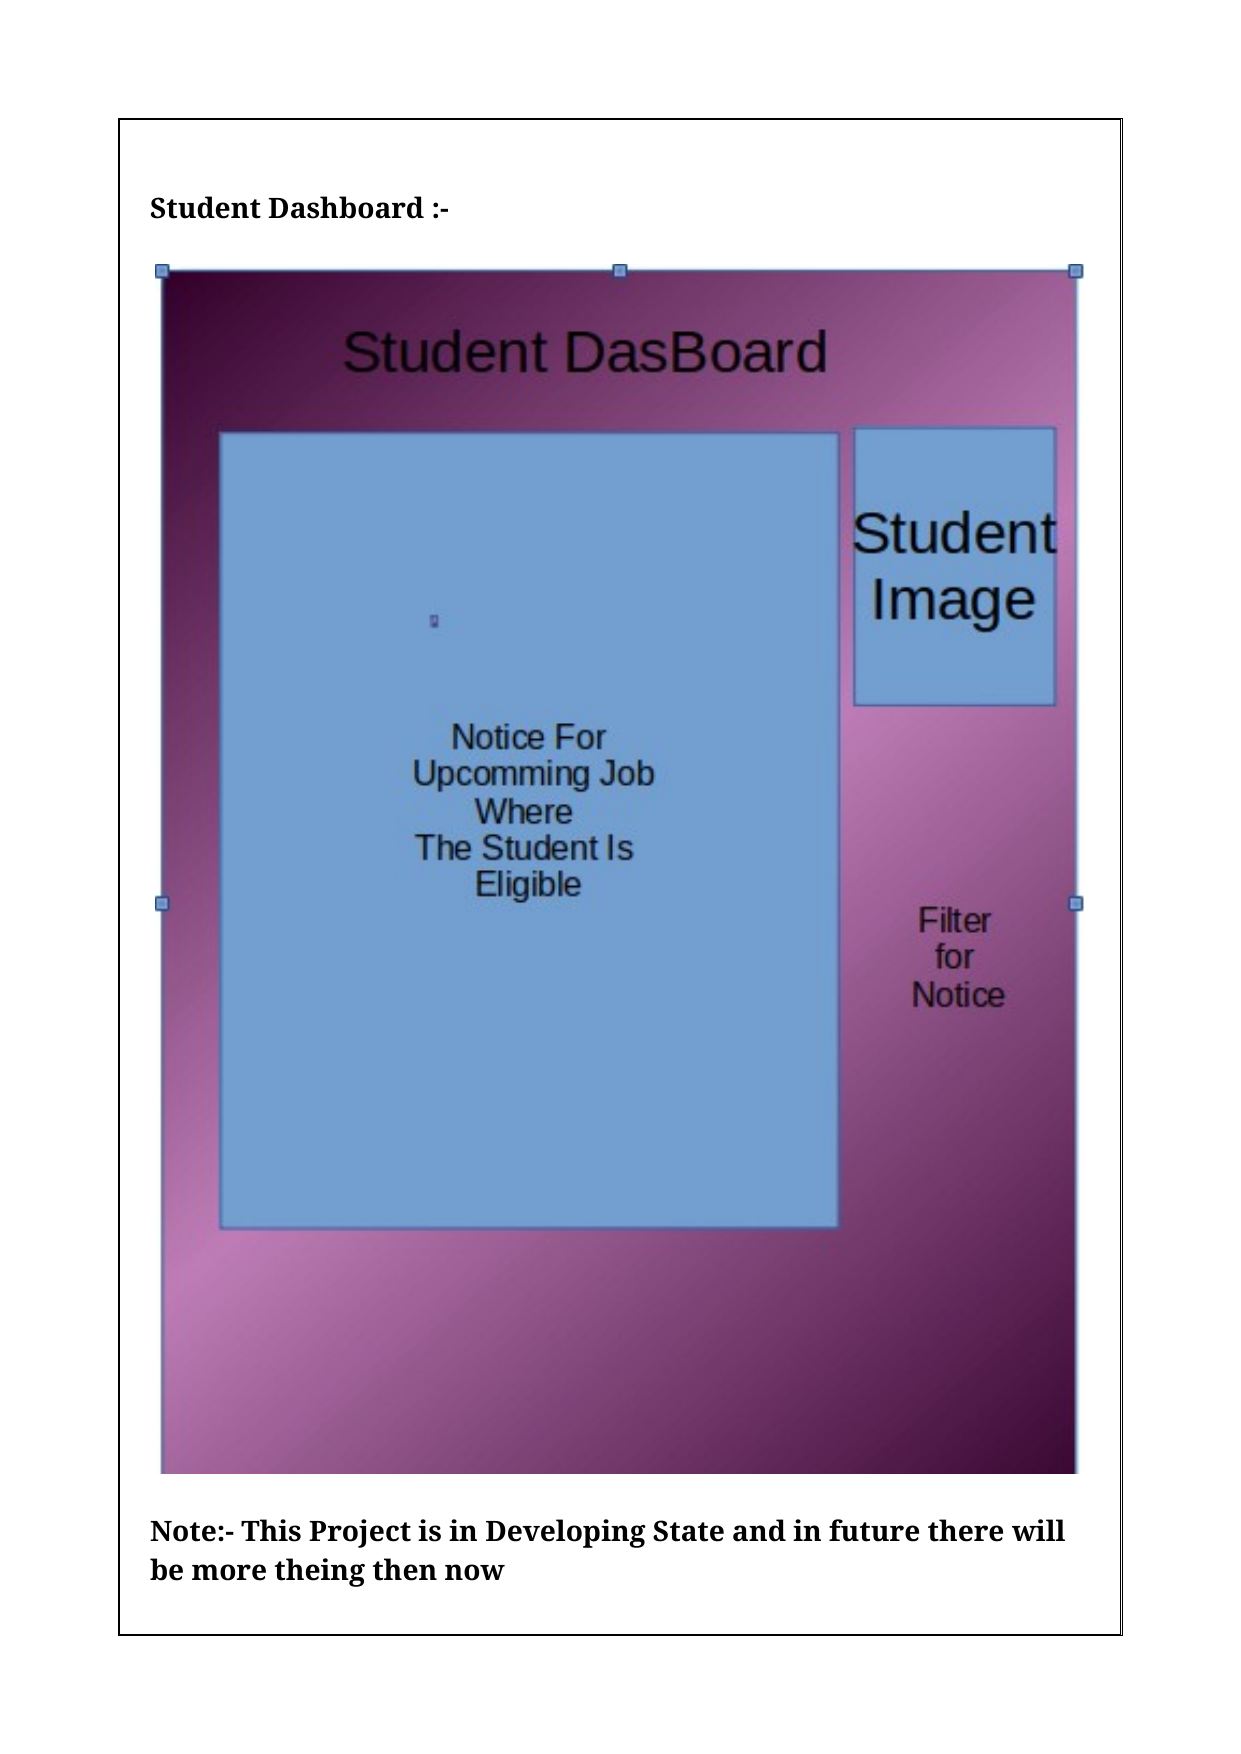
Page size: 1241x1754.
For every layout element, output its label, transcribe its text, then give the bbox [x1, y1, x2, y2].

text Note:- This Project is in Developing State and in future there will be more theing then now [150, 1512, 1091, 1588]
picture [155, 264, 1085, 1474]
text Student Dashboard :- [150, 188, 1091, 226]
